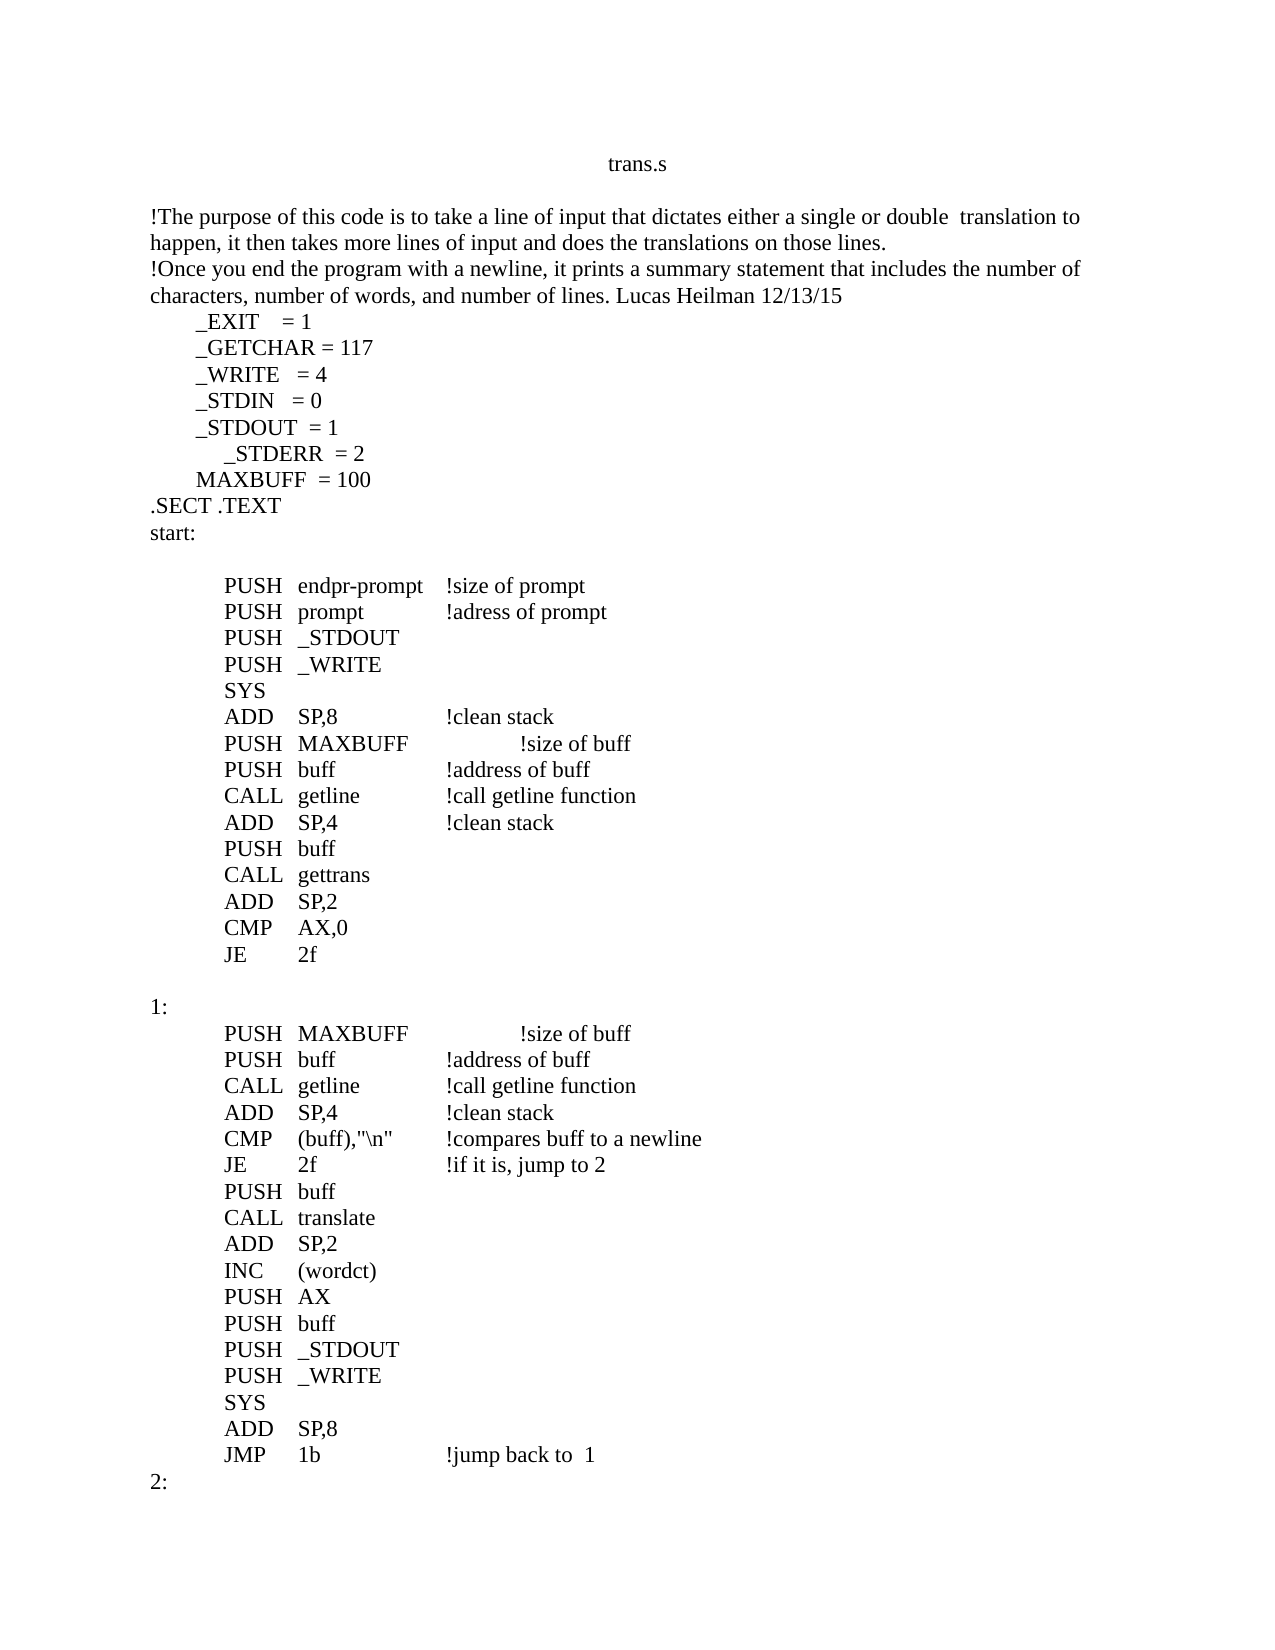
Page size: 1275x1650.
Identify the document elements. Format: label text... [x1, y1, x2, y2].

text JE 2f !if it is, jump to 2 [150, 1151, 1125, 1178]
text PUSH buff [150, 1178, 1125, 1204]
text ADD SP,4 !clean stack [150, 1099, 1125, 1125]
text ADD SP,2 [150, 888, 1125, 914]
text CALL translate [150, 1204, 1125, 1231]
text 1: [150, 993, 1125, 1020]
text PUSH buff !address of buff [150, 1046, 1125, 1072]
text !The purpose of this code is to take a line of input that dictates either a single or double translation to happen, it then takes more lines of input and does the translations on those lines. [150, 203, 1125, 255]
text trans.s [150, 150, 1125, 176]
text _STDOUT = 1 [150, 413, 1125, 440]
text PUSH AX [150, 1283, 1125, 1309]
text ADD SP,4 !clean stack [150, 809, 1125, 835]
text ADD SP,8 [150, 1415, 1125, 1441]
text 2: [150, 1468, 1125, 1494]
text PUSH prompt !adress of prompt [150, 598, 1125, 624]
text ADD SP,8 !clean stack [150, 703, 1125, 730]
text INC (wordct) [150, 1257, 1125, 1283]
text PUSH _STDOUT [150, 624, 1125, 651]
text PUSH MAXBUFF !size of buff [150, 730, 1125, 756]
text _GETCHAR = 117 [150, 334, 1125, 361]
text ADD SP,2 [150, 1231, 1125, 1257]
text _EXIT = 1 [150, 308, 1125, 334]
text MAXBUFF = 100 [150, 466, 1125, 493]
text PUSH buff !address of buff [150, 756, 1125, 782]
text PUSH _STDOUT [150, 1336, 1125, 1362]
text SYS [150, 1389, 1125, 1415]
text PUSH endpr-prompt !size of prompt [150, 572, 1125, 598]
text _WRITE = 4 [150, 361, 1125, 387]
text JMP 1b !jump back to 1 [150, 1441, 1125, 1468]
text PUSH buff [150, 835, 1125, 862]
text PUSH MAXBUFF !size of buff [150, 1020, 1125, 1046]
text _STDERR = 2 [150, 440, 1125, 466]
text CALL gettrans [150, 862, 1125, 888]
text JE 2f [150, 941, 1125, 967]
text CALL getline !call getline function [150, 1072, 1125, 1099]
text _STDIN = 0 [150, 387, 1125, 413]
text .SECT .TEXT [150, 493, 1125, 519]
text CMP AX,0 [150, 914, 1125, 941]
text PUSH _WRITE [150, 1362, 1125, 1389]
text CALL getline !call getline function [150, 782, 1125, 809]
text !Once you end the program with a newline, it prints a summary statement that includes the number of characters, number of words, and number of lines. Lucas Heilman 12/13/15 [150, 255, 1125, 308]
text PUSH _WRITE [150, 651, 1125, 677]
text start: [150, 519, 1125, 545]
text CMP (buff),"\n" !compares buff to a newline [150, 1125, 1125, 1151]
text PUSH buff [150, 1309, 1125, 1336]
text SYS [150, 677, 1125, 703]
